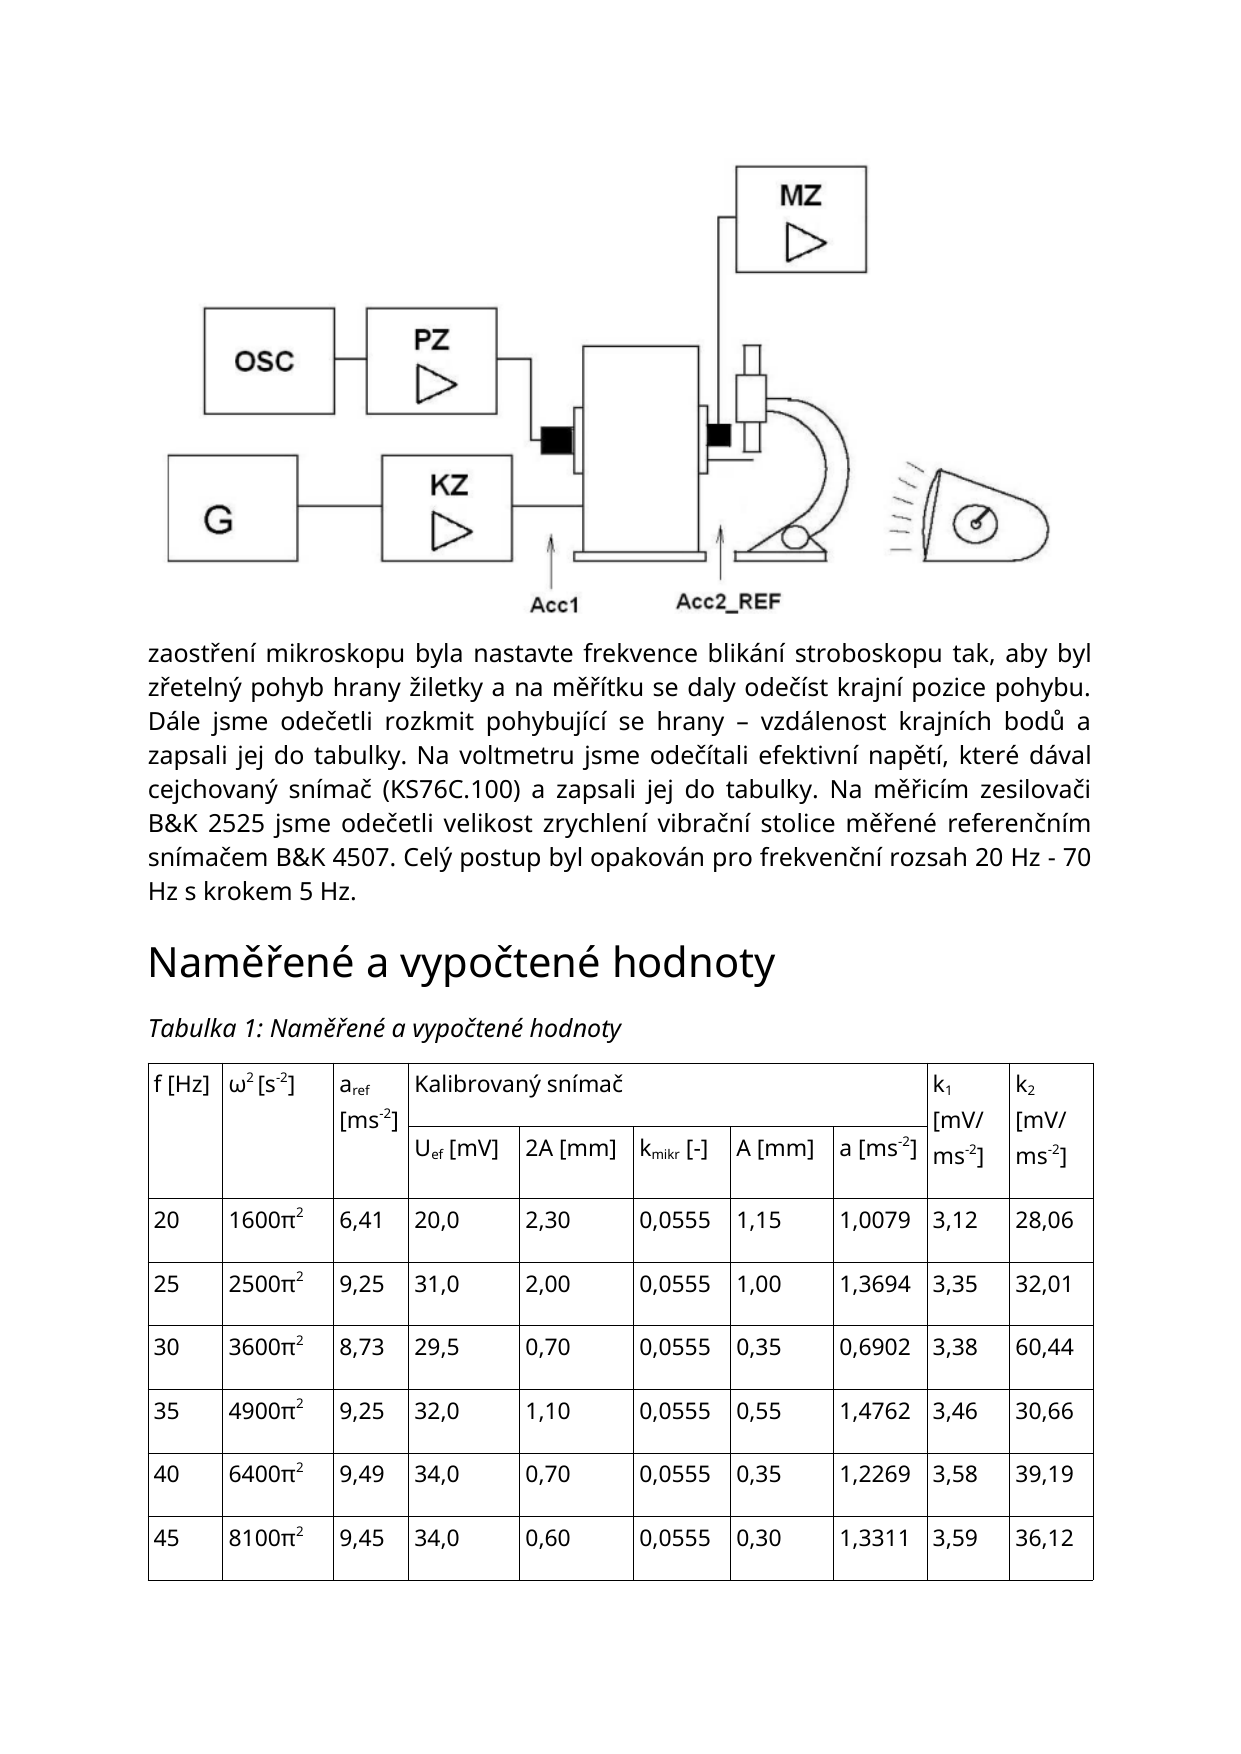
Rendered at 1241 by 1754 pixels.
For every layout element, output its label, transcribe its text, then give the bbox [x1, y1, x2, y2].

text zaostření mikroskopu byla nastavte frekvence blikání stroboskopu tak, aby byl zřetelný pohyb hrany žiletky a na měřítku se daly odečíst krajní pozice pohybu. Dále jsme odečetli rozkmit pohybující se hrany – vzdálenost krajních bodů a zapsali jej do tabulky. Na voltmetru jsme odečítali efektivní napětí, které dával cejchovaný snímač (KS76C.100) a zapsali jej do tabulky. Na měřicím zesilovači B&K 2525 jsme odečetli velikost zrychlení vibrační stolice měřené referenčním snímačem B&K 4507. Celý postup byl opakován pro frekvenční rozsah 20 Hz - 70 Hz s krokem 5 Hz. [148, 636, 1093, 908]
table_cell 6400π2 [223, 1454, 333, 1516]
table_cell 20 [149, 1199, 222, 1262]
table_cell 3,12 [928, 1199, 1009, 1262]
table_cell 32,0 [409, 1390, 519, 1453]
table_cell 3600π2 [223, 1326, 333, 1389]
table_header f [Hz] [149, 1064, 222, 1198]
table_cell 35 [149, 1390, 222, 1453]
table_cell 2A [mm] [520, 1127, 633, 1198]
table_header k2 [mV/ms-2] [1010, 1064, 1093, 1198]
table_cell 9,25 [334, 1390, 408, 1453]
table_cell 31,0 [409, 1263, 519, 1325]
table_cell 1,3694 [834, 1263, 927, 1325]
table_cell 45 [149, 1517, 222, 1580]
table_cell A [mm] [731, 1127, 833, 1198]
table_cell 1,4762 [834, 1390, 927, 1453]
table_cell 0,0555 [634, 1454, 730, 1516]
picture [147, 147, 1093, 636]
table_cell 0,0555 [634, 1517, 730, 1580]
table_cell 0,0555 [634, 1390, 730, 1453]
table_cell 40 [149, 1454, 222, 1516]
table_cell 34,0 [409, 1454, 519, 1516]
table_cell 60,44 [1010, 1326, 1093, 1389]
table_cell 1,00 [731, 1263, 833, 1325]
table_cell 0,35 [731, 1454, 833, 1516]
table_cell 4900π2 [223, 1390, 333, 1453]
table_cell 3,35 [928, 1263, 1009, 1325]
table_cell 28,06 [1010, 1199, 1093, 1262]
table_cell 29,5 [409, 1326, 519, 1389]
table_cell 0,60 [520, 1517, 633, 1580]
table_cell 1,0079 [834, 1199, 927, 1262]
table_cell 32,01 [1010, 1263, 1093, 1325]
table_cell 30,66 [1010, 1390, 1093, 1453]
table_cell 3,46 [928, 1390, 1009, 1453]
table_cell 2500π2 [223, 1263, 333, 1325]
subtitle Naměřené a vypočtené hodnoty [148, 933, 1093, 990]
table_cell kmikr [-] [634, 1127, 730, 1198]
table_cell 1,10 [520, 1390, 633, 1453]
table_cell 3,59 [928, 1517, 1009, 1580]
table_cell 1600π2 [223, 1199, 333, 1262]
table_cell 9,45 [334, 1517, 408, 1580]
table_cell 0,35 [731, 1326, 833, 1389]
table_cell 0,70 [520, 1454, 633, 1516]
table_cell a [ms-2] [834, 1127, 927, 1198]
table_cell Uef [mV] [409, 1127, 519, 1198]
table_cell 0,0555 [634, 1326, 730, 1389]
table_cell 3,38 [928, 1326, 1009, 1389]
table_cell 20,0 [409, 1199, 519, 1262]
table_header aref [ms-2] [334, 1064, 408, 1198]
table_cell 3,58 [928, 1454, 1009, 1516]
table_cell 2,30 [520, 1199, 633, 1262]
table_cell 0,0555 [634, 1199, 730, 1262]
table_cell 2,00 [520, 1263, 633, 1325]
table_header k1 [mV/ms-2] [928, 1064, 1009, 1198]
table_cell 34,0 [409, 1517, 519, 1580]
table_cell 25 [149, 1263, 222, 1325]
table_cell 39,19 [1010, 1454, 1093, 1516]
table_header Kalibrovaný snímač [409, 1064, 927, 1126]
table_cell 36,12 [1010, 1517, 1093, 1580]
table_cell 30 [149, 1326, 222, 1389]
table_header ω2 [s-2] [223, 1064, 333, 1198]
table_cell 0,0555 [634, 1263, 730, 1325]
table_cell 1,2269 [834, 1454, 927, 1516]
table_cell 0,6902 [834, 1326, 927, 1389]
table_cell 8,73 [334, 1326, 408, 1389]
table_cell 6,41 [334, 1199, 408, 1262]
text Tabulka 1: Naměřené a vypočtené hodnoty [148, 1011, 1093, 1045]
table_cell 1,3311 [834, 1517, 927, 1580]
table_cell 0,30 [731, 1517, 833, 1580]
table_cell 9,25 [334, 1263, 408, 1325]
table_cell 9,49 [334, 1454, 408, 1516]
table_cell 0,70 [520, 1326, 633, 1389]
table_cell 0,55 [731, 1390, 833, 1453]
table_cell 1,15 [731, 1199, 833, 1262]
table_cell 8100π2 [223, 1517, 333, 1580]
